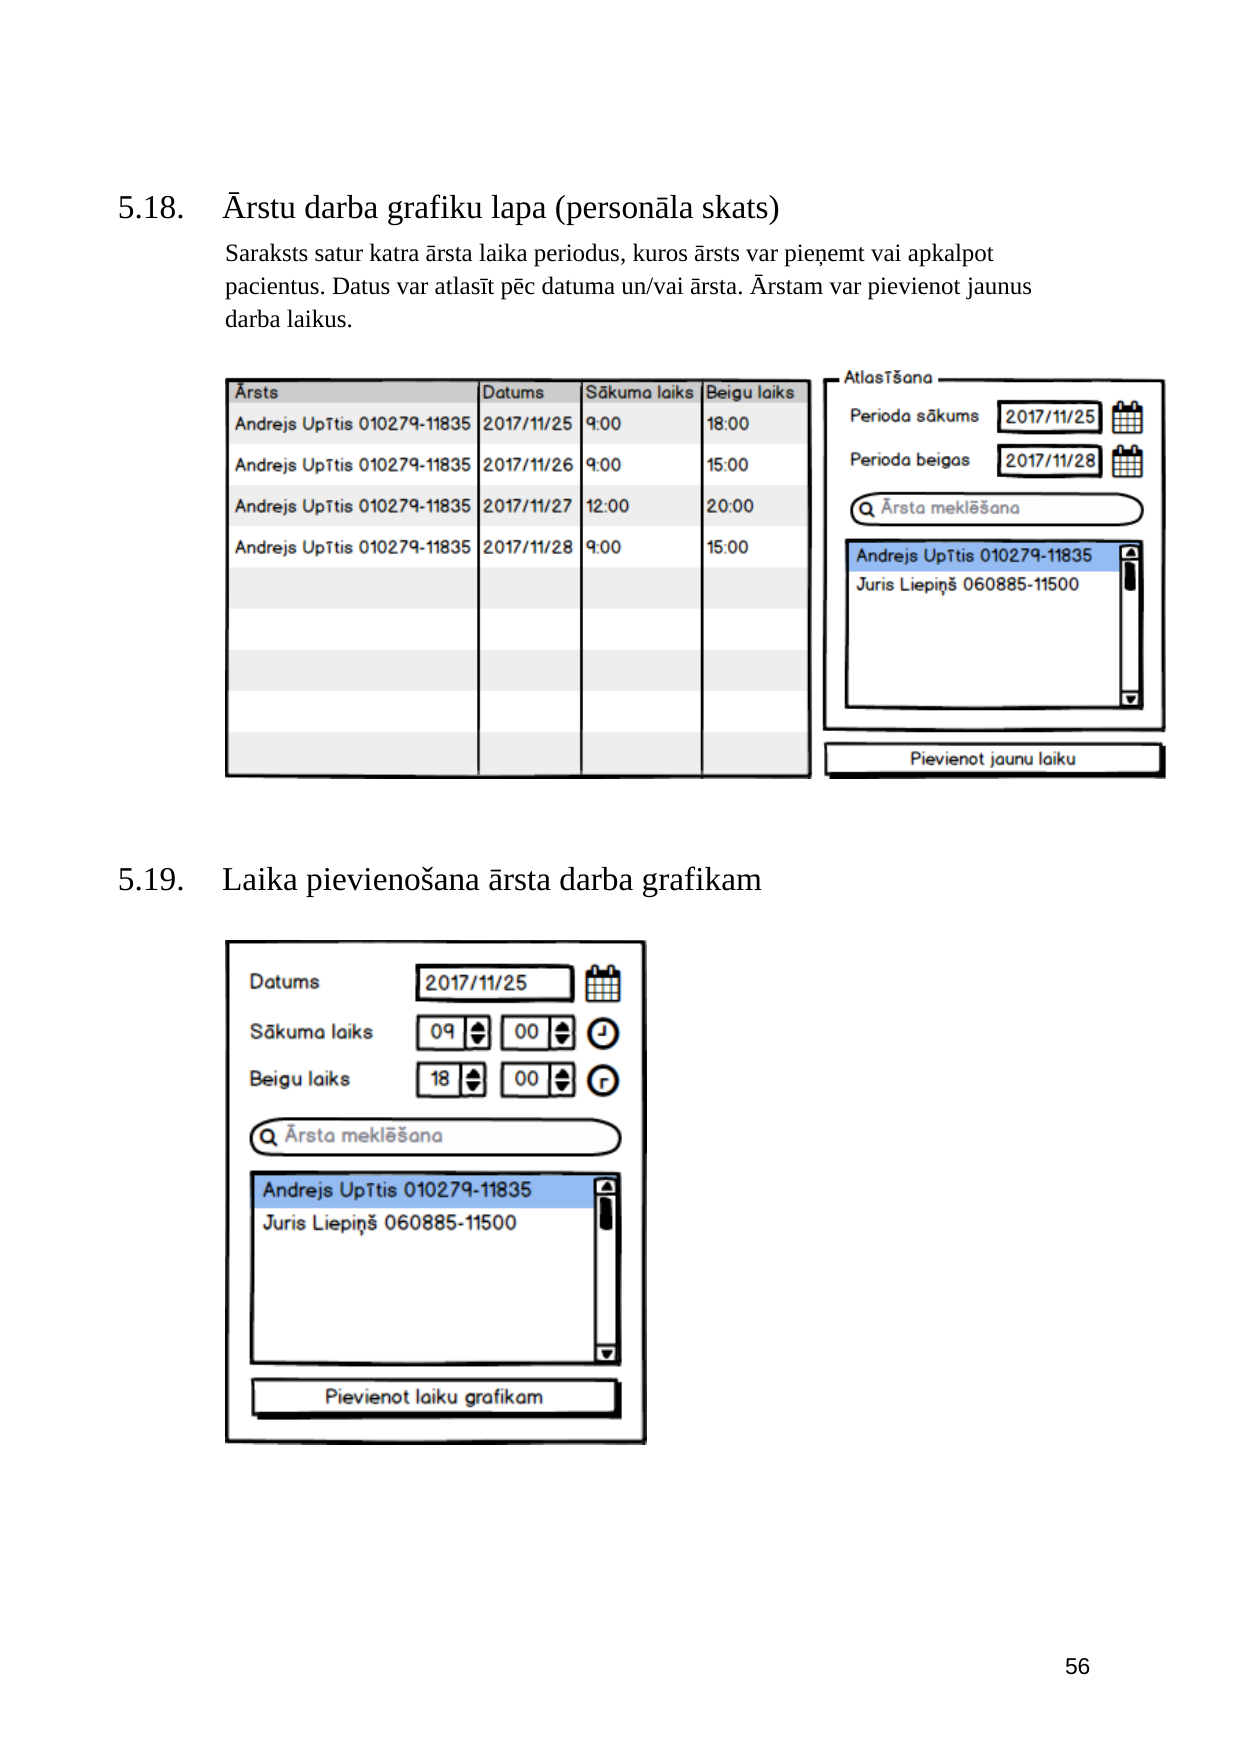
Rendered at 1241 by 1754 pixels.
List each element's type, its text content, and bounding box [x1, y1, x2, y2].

picture [225, 370, 1166, 779]
text Saraksts satur katra ārsta laika periodus, kuros ārsts var pieņemt vai apkalpot pacientus. Datus var atlasīt pēc datuma un/vai ārsta. Ārstam var pievienot jaunus darba laikus. [225, 238, 1090, 333]
picture [225, 940, 647, 1445]
subtitle Laika pievienošana ārsta darba grafikam [184, 859, 1090, 897]
subtitle Ārstu darba grafiku lapa (personāla skats) [184, 187, 1090, 226]
